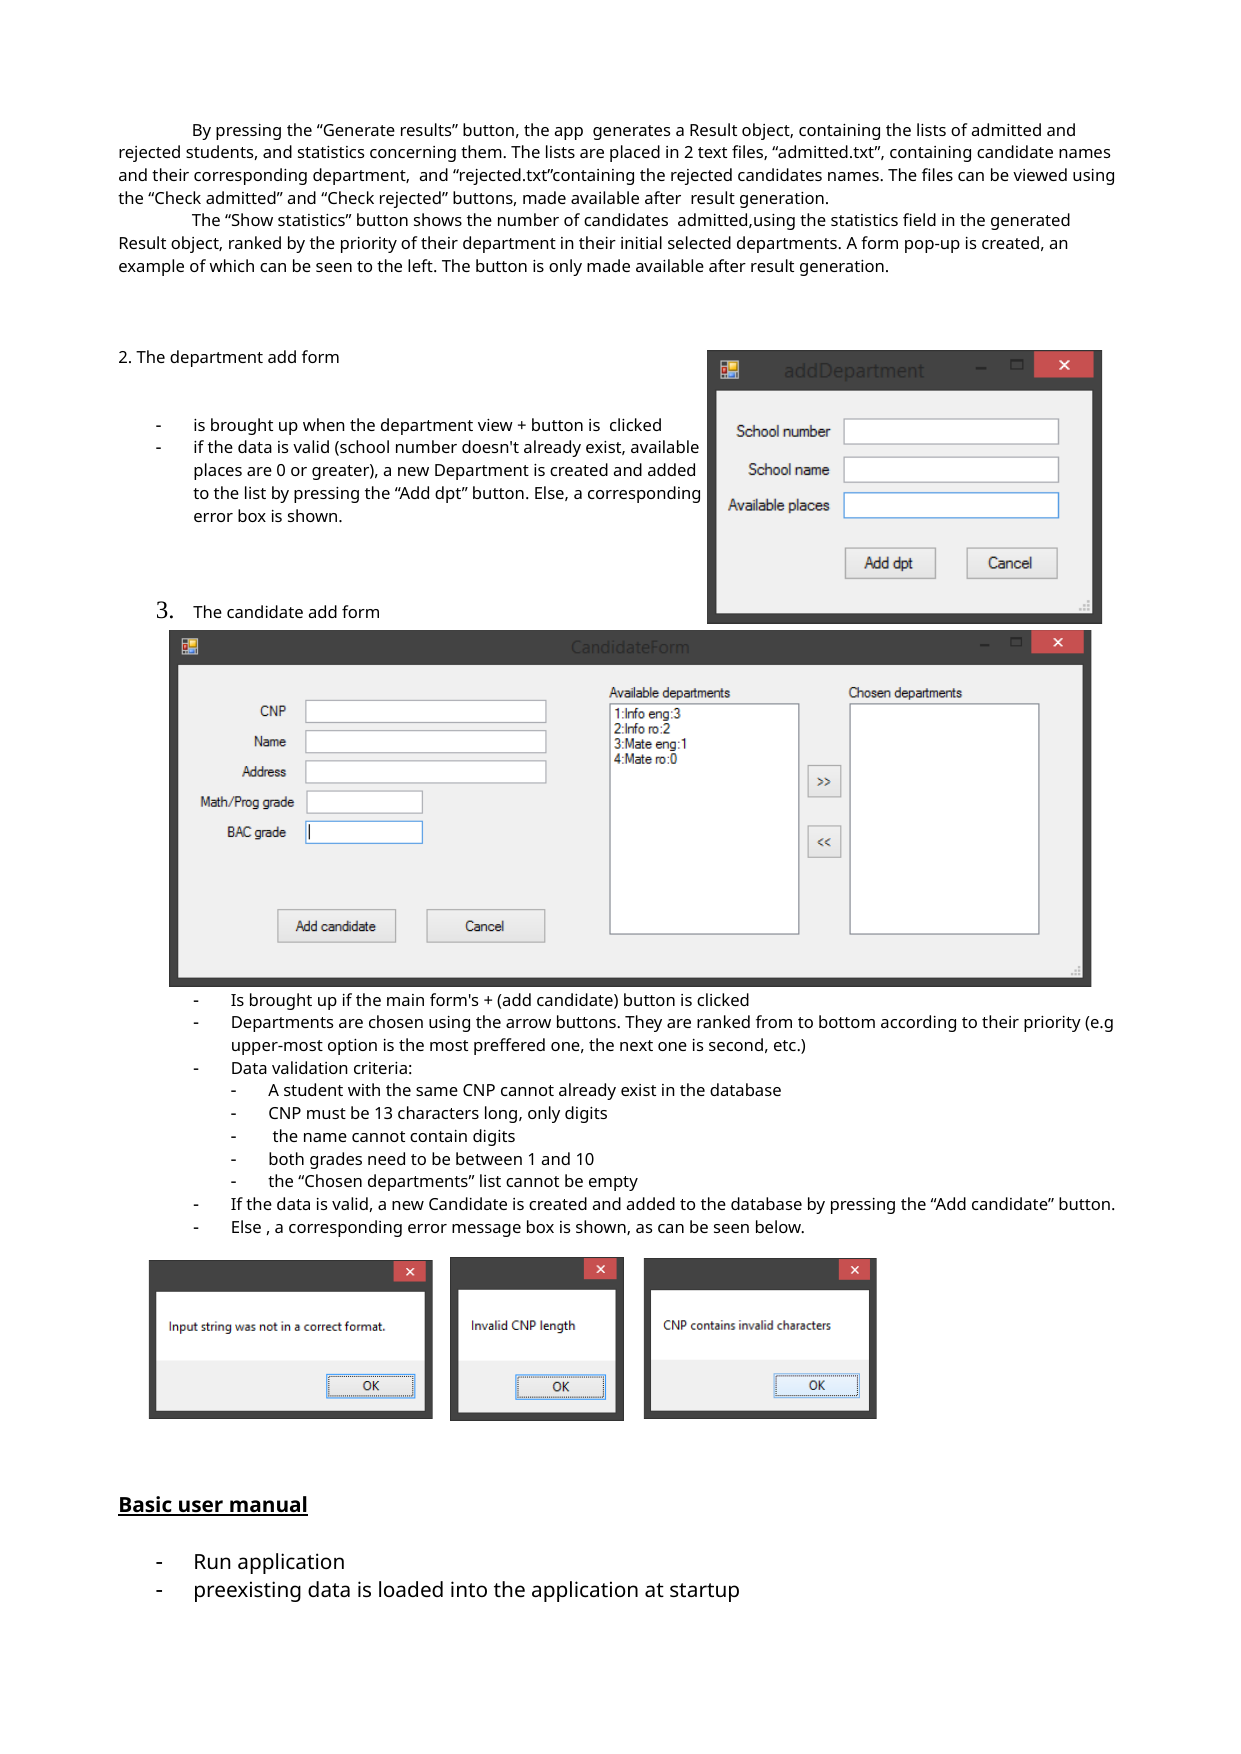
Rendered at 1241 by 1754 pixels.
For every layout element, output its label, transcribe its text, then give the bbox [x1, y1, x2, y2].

picture [450, 1257, 624, 1421]
list [1104, 595, 1122, 624]
list Else , a corresponding error message box is shown, as can be seen below. [193, 1215, 1122, 1238]
list the “Chosen departments” list cannot be empty [231, 1170, 1122, 1192]
list CNP must be 13 characters long, only digits [231, 1102, 1122, 1124]
list preexisting data is loaded into the application at startup [156, 1575, 1122, 1604]
list if the data is valid (school number doesn't already exist, available places are 0 or greater), a new Department is created and added to the list by pressing the “Add dpt” button. Else, a corresponding error box is shown. [156, 436, 705, 527]
text Basic user manual [118, 1490, 1122, 1518]
text 2. The department add form [118, 345, 1122, 368]
text The “Show statistics” button shows the number of candidates admitted,using the statistics field in the generated Result object, ranked by the priority of their department in their initial selected departments. A form pop-up is created, an example of which can be seen to the left. The button is only made available after result generation. [118, 209, 1122, 277]
list both grades need to be between 1 and 10 [231, 1147, 1122, 1170]
list Is brought up if the main form's + (add candidate) button is clicked [193, 624, 1122, 1011]
picture [643, 1258, 877, 1419]
list Data validation criteria: [193, 1056, 1122, 1079]
picture [169, 630, 1092, 987]
picture [707, 350, 1103, 624]
text By pressing the “Generate results” button, the app generates a Result object, containing the lists of admitted and rejected students, and statistics concerning them. The lists are placed in 2 text files, “admitted.txt”, containing candidate names and their corresponding department, and “rejected.txt”containing the rejected candidates names. The files can be viewed using the “Check admitted” and “Check rejected” buttons, made available after result generation. [118, 118, 1122, 209]
list The candidate add form [156, 595, 705, 624]
list is brought up when the department view + button is clicked [156, 413, 705, 436]
list Run application [156, 1547, 1122, 1575]
picture [148, 1260, 433, 1419]
list the name cannot contain digits [231, 1124, 1122, 1147]
list Departments are chosen using the arrow buttons. They are ranked from to bottom according to their priority (e.g upper-most option is the most preffered one, the next one is second, etc.) [193, 1011, 1122, 1056]
list A student with the same CNP cannot already exist in the database [231, 1079, 1122, 1102]
list If the data is valid, a new Candidate is created and added to the database by pressing the “Add candidate” button. [193, 1192, 1122, 1215]
